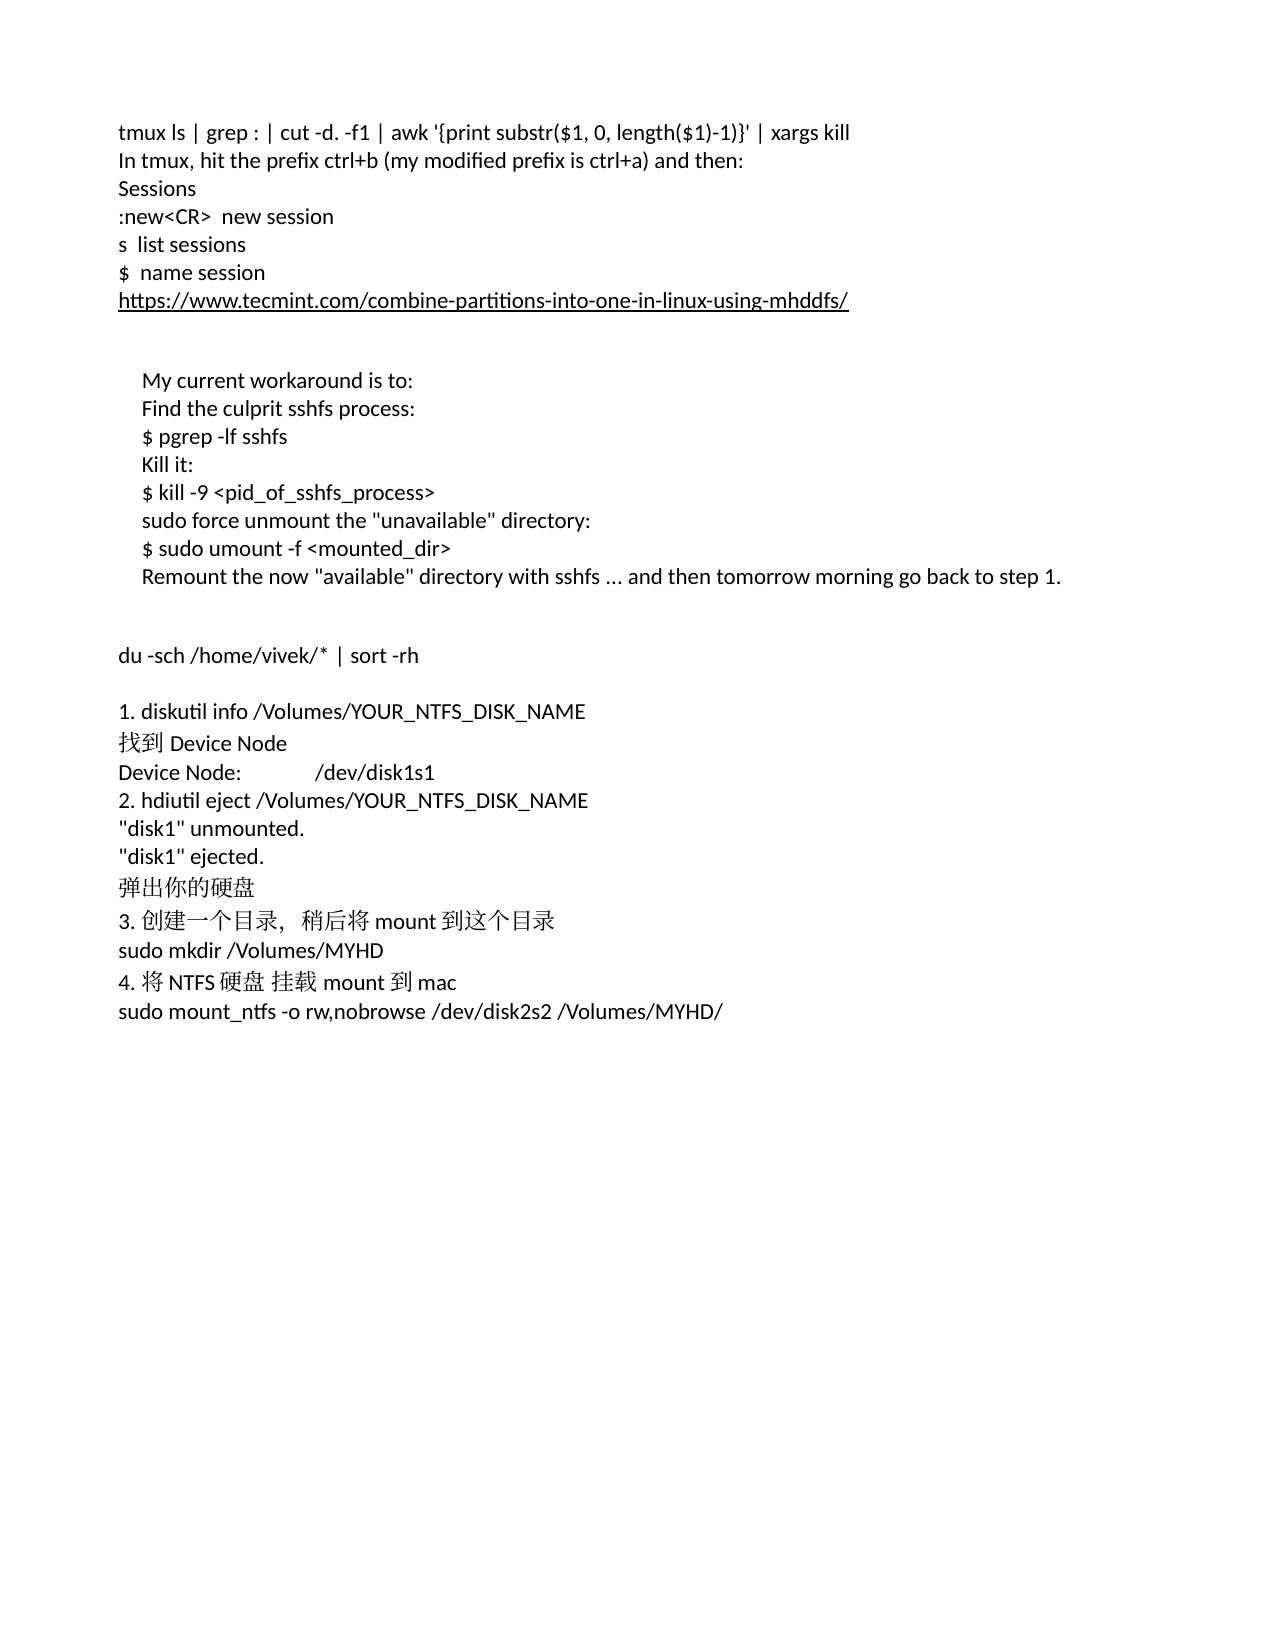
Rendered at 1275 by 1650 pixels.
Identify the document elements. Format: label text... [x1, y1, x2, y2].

text :new<CR> new session [118, 202, 1157, 230]
text 2. hdiutil eject /Volumes/YOUR_NTFS_DISK_NAME [118, 786, 1157, 814]
text Device Node: /dev/disk1s1 [118, 758, 1157, 786]
text 4. 将NTFS硬盘 挂载 mount 到mac [118, 964, 1157, 997]
text 3. 创建一个目录，稍后将mount到这个目录 [118, 903, 1157, 936]
text sudo mount_ntfs -o rw,nobrowse /dev/disk2s2 /Volumes/MYHD/ [118, 997, 1157, 1025]
text https://www.tecmint.com/combine-partitions-into-one-in-linux-using-mhddfs/ [118, 286, 1157, 314]
text 找到 Device Node [118, 725, 1157, 758]
text sudo mkdir /Volumes/MYHD [118, 936, 1157, 964]
table_header My current workaround is to: Find the culprit sshfs process: $ pgrep -lf sshfs Kill it: $ kill -9 <pid_of_sshfs_process> sudo force unmount the "unavailable" directory: $ sudo umount -f <mounted_dir> Remount the now "available" directory with sshfs ... and then tomorrow morning go back to step 1. [118, 342, 1157, 613]
text "disk1" unmounted. "disk1" ejected. [118, 814, 1157, 870]
text tmux ls | grep : | cut -d. -f1 | awk '{print substr($1, 0, length($1)-1)}' | xargs kill [118, 118, 1157, 146]
text s list sessions [118, 230, 1157, 258]
text Sessions [118, 174, 1157, 202]
text 弹出你的硬盘 [118, 870, 1157, 903]
text $ name session [118, 258, 1157, 286]
text 1. diskutil info /Volumes/YOUR_NTFS_DISK_NAME [118, 669, 1157, 725]
text In tmux, hit the prefix ctrl+b (my modified prefix is ctrl+a) and then: [118, 146, 1157, 174]
text du -sch /home/vivek/* | sort -rh [118, 641, 1157, 669]
